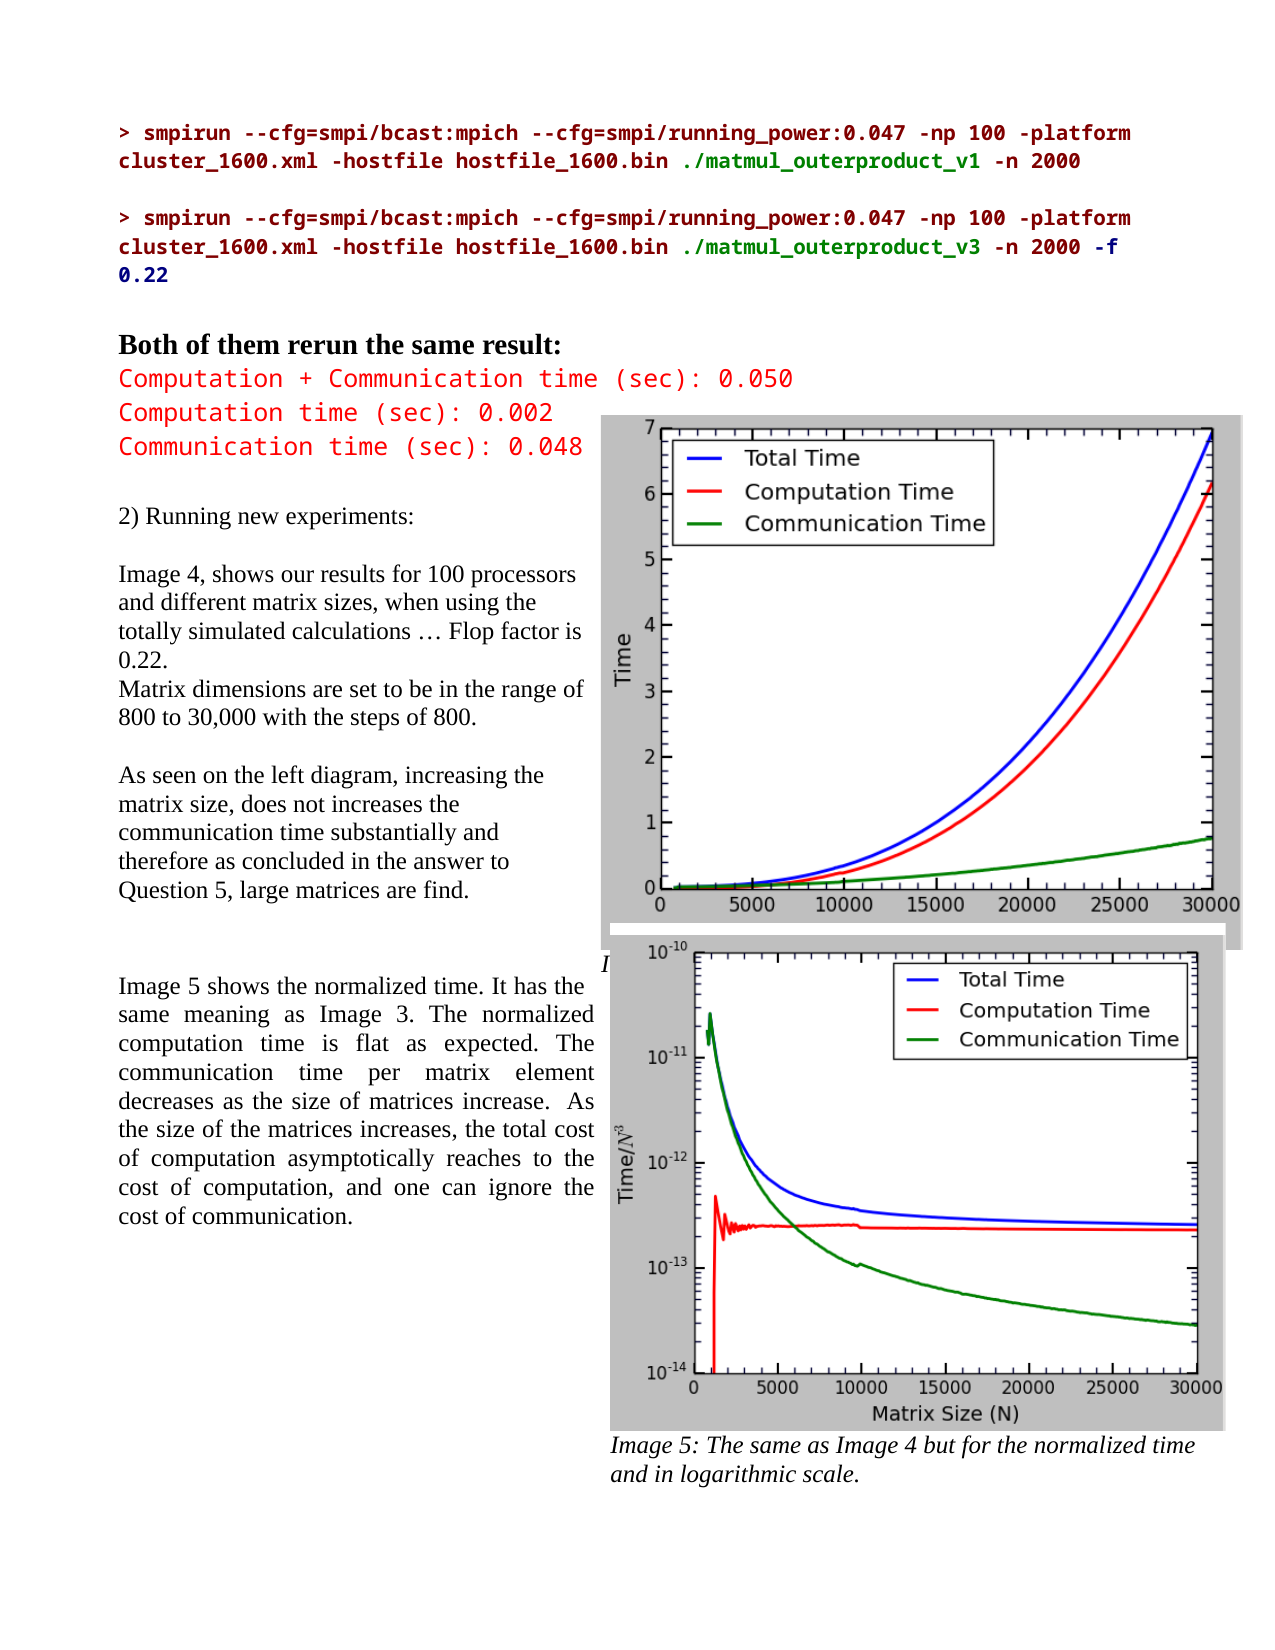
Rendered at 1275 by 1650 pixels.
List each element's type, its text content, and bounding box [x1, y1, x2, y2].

text Communication time (sec): 0.048 [118, 429, 600, 463]
text Both of them rerun the same result: [118, 327, 1157, 361]
picture [600, 415, 1243, 1431]
text Computation time (sec): 0.002 [118, 395, 1243, 429]
text Image 5 shows the normalized time. It has the same meaning as Image 3. The normalized computation time is flat as expected. The communication time per matrix element decreases as the size of matrices increase. As the size of the matrices increases, the total cost of computation asymptotically reaches to the cost of computation, and one can ignore the cost of communication. [118, 971, 610, 1229]
text > smpirun --cfg=smpi/bcast:mpich --cfg=smpi/running_power:0.047 -np 100 -platform cluster_1600.xml -hostfile hostfile_1600.bin ./matmul_outerproduct_v3 -n 2000 -f 0.22 [118, 203, 1157, 289]
text Matrix dimensions are set to be in the range of 800 to 30,000 with the steps of 800. [118, 674, 600, 731]
text Computation + Communication time (sec): 0.050 [118, 361, 1157, 395]
text As seen on the left diagram, increasing the matrix size, does not increases the communication time substantially and therefore as concluded in the answer to Question 5, large matrices are find. [118, 760, 600, 904]
text 2) Running new experiments: [118, 501, 600, 530]
text > smpirun --cfg=smpi/bcast:mpich --cfg=smpi/running_power:0.047 -np 100 -platform cluster_1600.xml -hostfile hostfile_1600.bin ./matmul_outerproduct_v1 -n 2000 [118, 118, 1157, 175]
text Image 5: The same as Image 4 but for the normalized time and in logarithmic scale. [610, 1431, 1226, 1488]
text Image 4, shows our results for 100 processors and different matrix sizes, when using the totally simulated calculations … Flop factor is 0.22. [118, 559, 600, 674]
